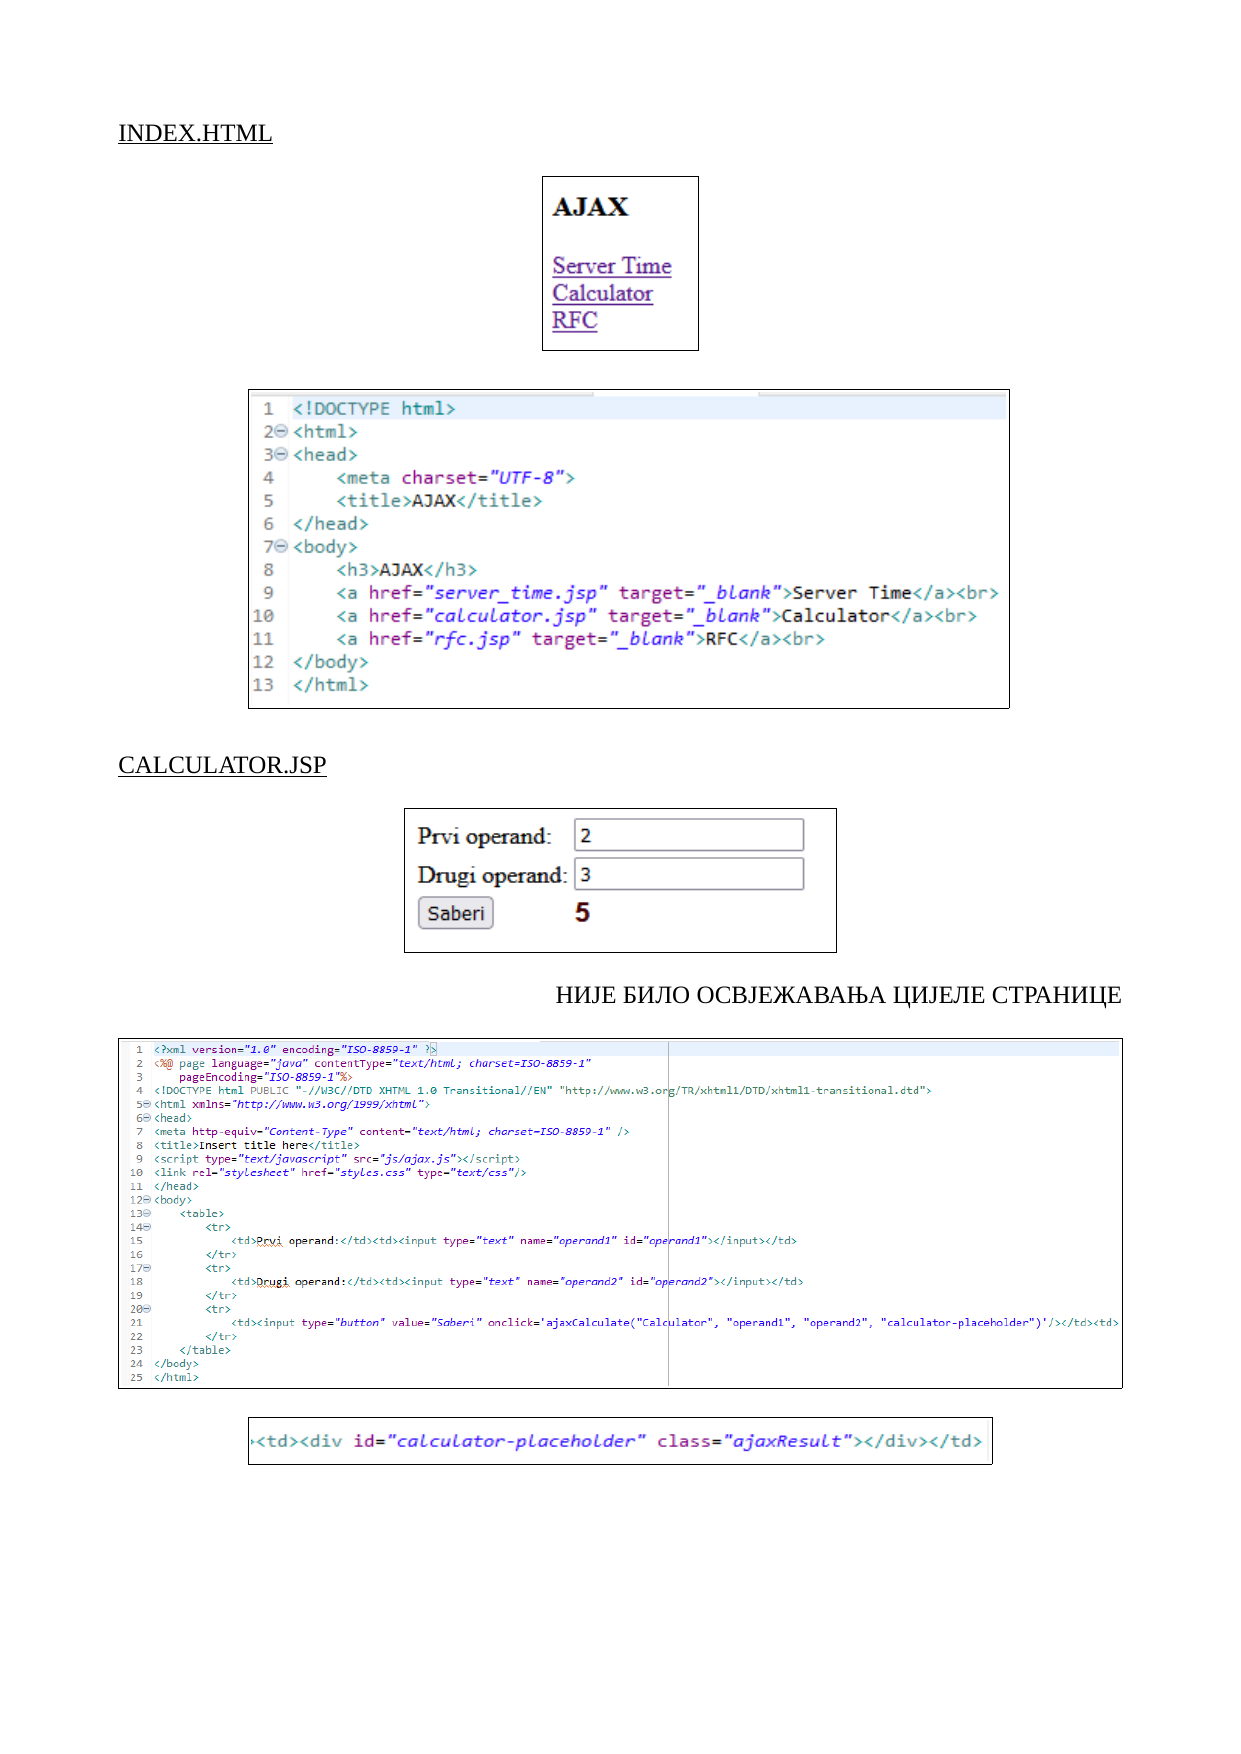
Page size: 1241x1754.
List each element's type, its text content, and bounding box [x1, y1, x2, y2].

picture [251, 392, 1007, 705]
text INDEX.HTML [118, 118, 1122, 147]
picture [251, 1420, 989, 1461]
picture [406, 811, 834, 949]
picture [121, 1041, 1119, 1386]
picture [545, 178, 696, 348]
text НИЈЕ БИЛО ОСВЈЕЖАВАЊА ЦИЈЕЛЕ СТРАНИЦЕ [118, 981, 1122, 1009]
text CALCULATOR.JSP [118, 751, 1122, 779]
